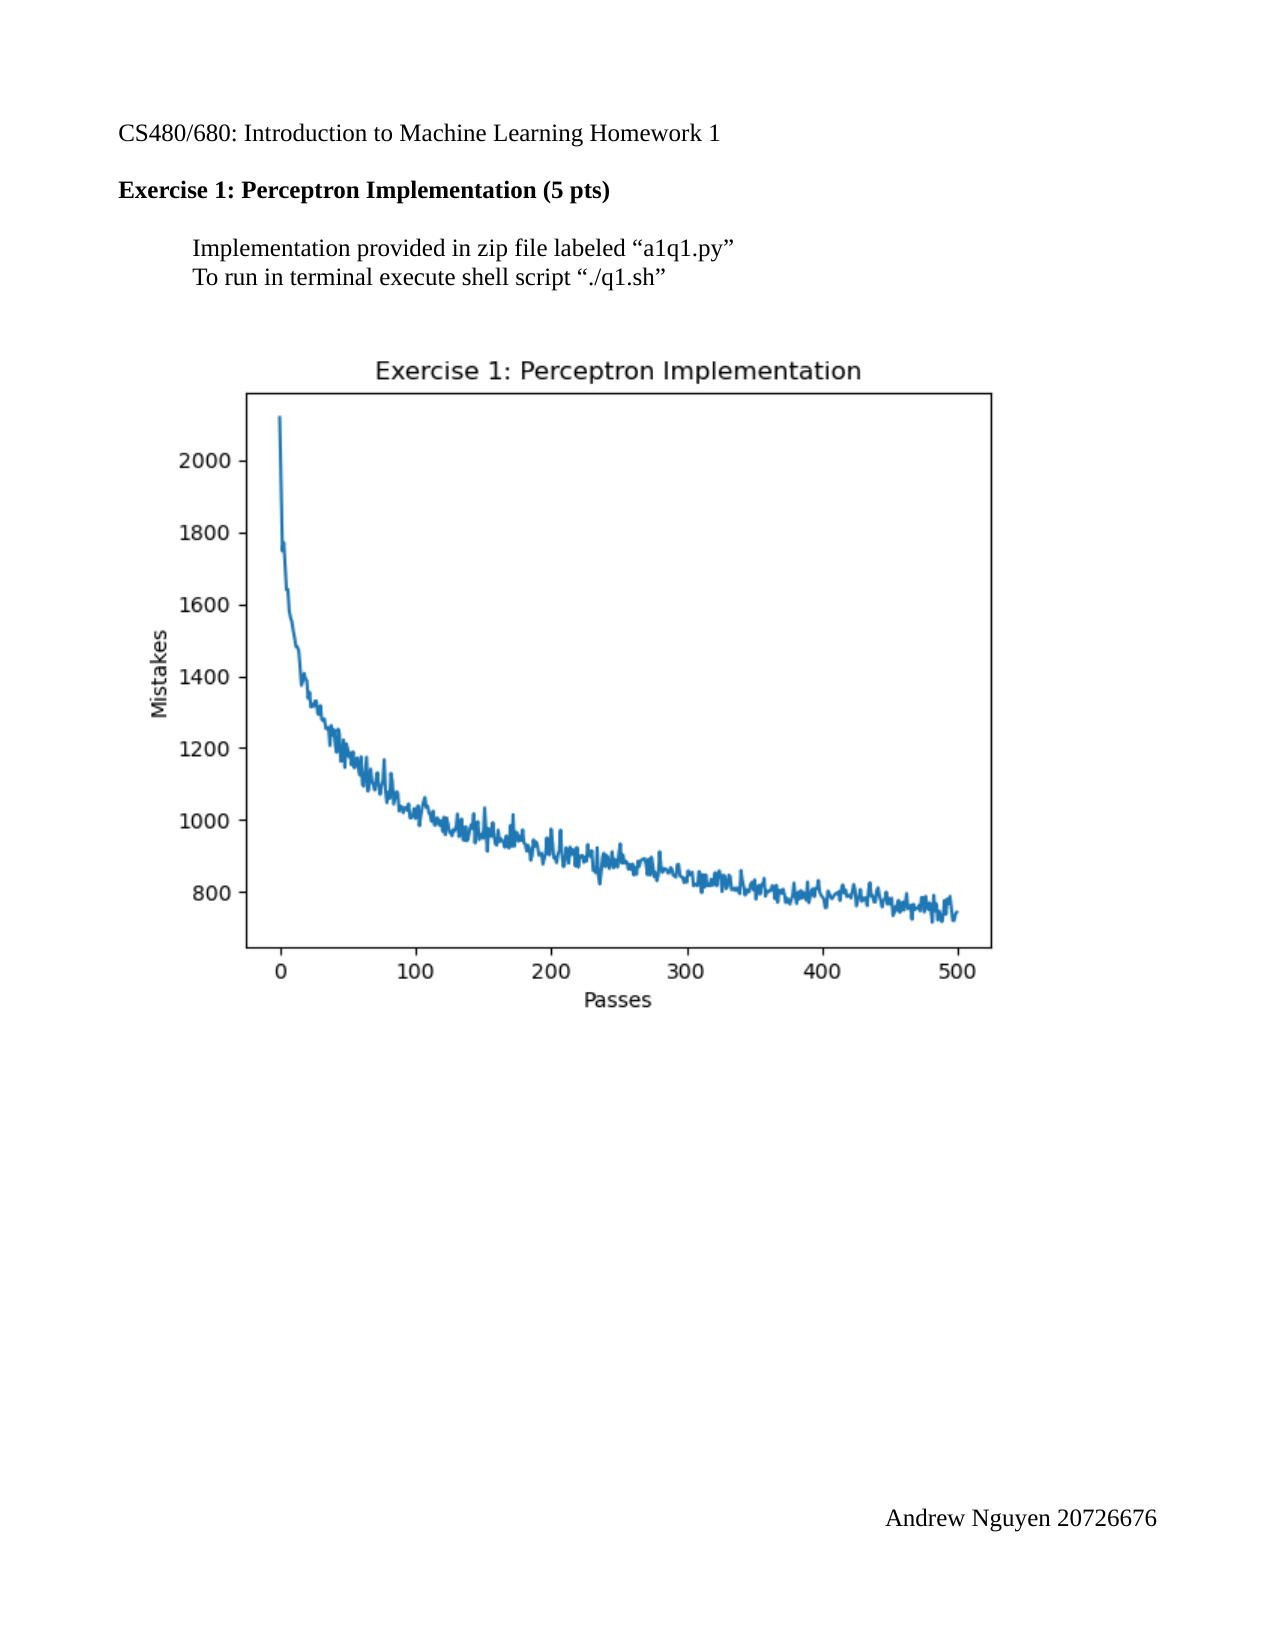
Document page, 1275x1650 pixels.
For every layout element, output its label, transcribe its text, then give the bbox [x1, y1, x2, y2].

text To run in terminal execute shell script “./q1.sh” [118, 262, 1157, 291]
text CS480/680: Introduction to Machine Learning Homework 1 [118, 118, 1157, 147]
picture [126, 306, 1087, 1027]
text Implementation provided in zip file labeled “a1q1.py” [118, 233, 1157, 262]
text Exercise 1: Perceptron Implementation (5 pts) [118, 176, 1157, 204]
